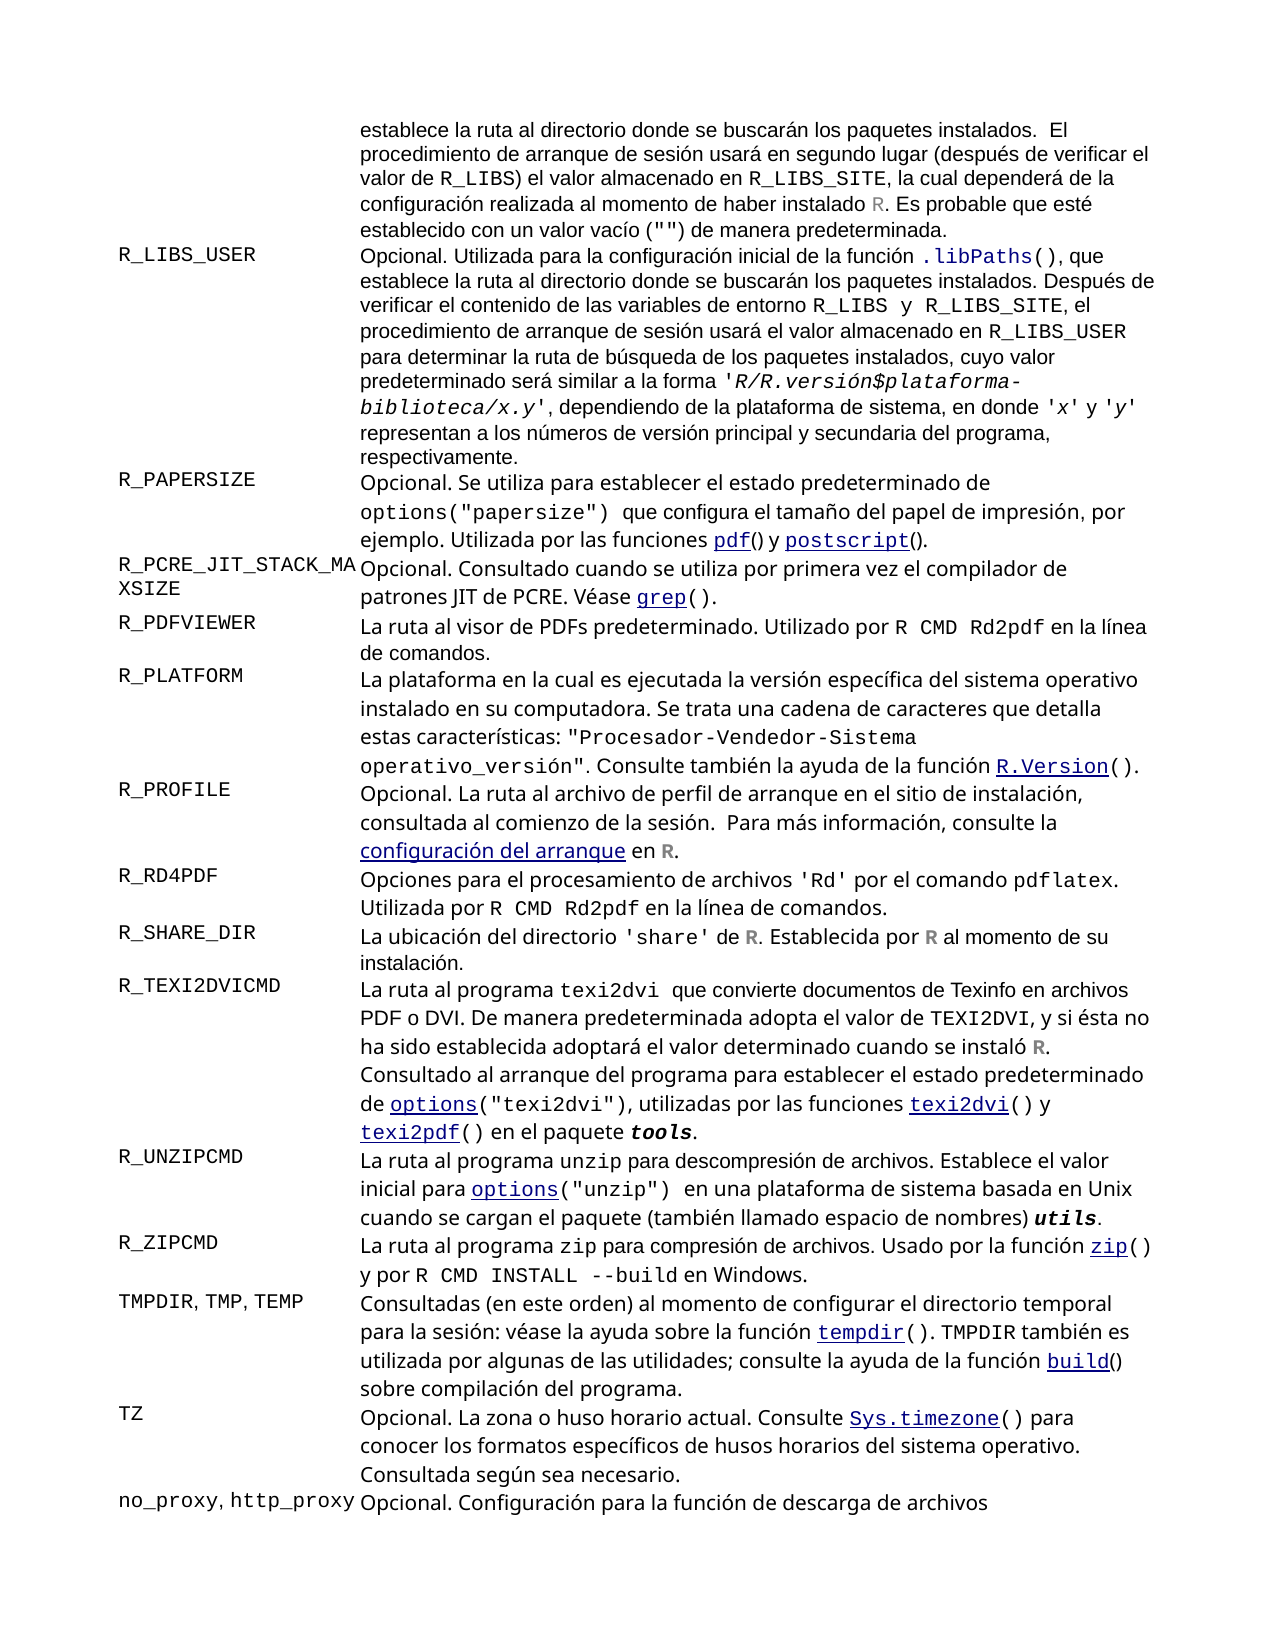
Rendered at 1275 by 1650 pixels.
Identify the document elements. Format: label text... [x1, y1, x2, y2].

table_cell R_PLATFORM [118, 665, 360, 779]
table_cell Opcional. La zona o huso horario actual. Consulte Sys.timezone() para conocer los formatos específicos de husos horarios del sistema operativo. Consultada según sea necesario. [360, 1403, 1157, 1488]
table_cell Opcional. La ruta al archivo de perfil de arranque en el sitio de instalación, consultada al comienzo de la sesión. Para más información, consulte la configuración del arranque en R. [360, 779, 1157, 865]
table_cell R_TEXI2DVICMD [118, 975, 360, 1146]
table_cell Opciones para el procesamiento de archivos 'Rd' por el comando pdflatex. Utilizada por R CMD Rd2pdf en la línea de comandos. [360, 865, 1157, 922]
table_cell [118, 118, 360, 243]
table_cell R_ZIPCMD [118, 1232, 360, 1289]
table_cell R_SHARE_DIR [118, 922, 360, 975]
table_cell establece la ruta al directorio donde se buscarán los paquetes instalados. El procedimiento de arranque de sesión usará en segundo lugar (después de verificar el valor de R_LIBS) el valor almacenado en R_LIBS_SITE, la cual dependerá de la configuración realizada al momento de haber instalado R. Es probable que esté establecido con un valor vacío ("") de manera predeterminada. [360, 118, 1157, 243]
table_cell R_PCRE_JIT_STACK_MAXSIZE [118, 554, 360, 612]
table_cell TMPDIR, TMP, TEMP [118, 1289, 360, 1403]
table_cell Opcional. Consultado cuando se utiliza por primera vez el compilador de patrones JIT de PCRE. Véase grep(). [360, 554, 1157, 612]
table_cell Opcional. Utilizada para la configuración inicial de la función .libPaths(), que establece la ruta al directorio donde se buscarán los paquetes instalados. Después de verificar el contenido de las variables de entorno R_LIBS y R_LIBS_SITE, el procedimiento de arranque de sesión usará el valor almacenado en R_LIBS_USER para determinar la ruta de búsqueda de los paquetes instalados, cuyo valor predeterminado será similar a la forma 'R/R.versión$plataforma-biblioteca/x.y', dependiendo de la plataforma de sistema, en donde 'x' y 'y' representan a los números de versión principal y secundaria del programa, respectivamente. [360, 244, 1157, 468]
table_cell Consultadas (en este orden) al momento de configurar el directorio temporal para la sesión: véase la ayuda sobre la función tempdir(). TMPDIR también es utilizada por algunas de las utilidades; consulte la ayuda de la función build() sobre compilación del programa. [360, 1289, 1157, 1403]
table_cell R_UNZIPCMD [118, 1146, 360, 1232]
table_cell R_LIBS_USER [118, 244, 360, 468]
table_cell La ruta al programa unzip para descompresión de archivos. Establece el valor inicial para options("unzip") en una plataforma de sistema basada en Unix cuando se cargan el paquete (también llamado espacio de nombres) utils. [360, 1146, 1157, 1232]
table_cell R_PROFILE [118, 779, 360, 865]
table_cell La ruta al visor de PDFs predeterminado. Utilizado por R CMD Rd2pdf en la línea de comandos. [360, 612, 1157, 665]
table_cell La ruta al programa texi2dvi que convierte documentos de Texinfo en archivos PDF o DVI. De manera predeterminada adopta el valor de TEXI2DVI, y si ésta no ha sido establecida adoptará el valor determinado cuando se instaló R. Consultado al arranque del programa para establecer el estado predeterminado de options("texi2dvi"), utilizadas por las funciones texi2dvi() y texi2pdf() en el paquete tools. [360, 975, 1157, 1146]
table_cell Opcional. Configuración para la función de descarga de archivos [360, 1488, 1157, 1532]
table_cell TZ [118, 1403, 360, 1488]
table_cell no_proxy, http_proxy [118, 1488, 360, 1532]
table_cell R_PDFVIEWER [118, 612, 360, 665]
table_cell R_RD4PDF [118, 865, 360, 922]
table_cell La plataforma en la cual es ejecutada la versión específica del sistema operativo instalado en su computadora. Se trata una cadena de caracteres que detalla estas características: "Procesador-Vendedor-Sistema operativo_versión". Consulte también la ayuda de la función R.Version(). [360, 665, 1157, 779]
table_cell Opcional. Se utiliza para establecer el estado predeterminado de options("papersize") que configura el tamaño del papel de impresión, por ejemplo. Utilizada por las funciones pdf() y postscript(). [360, 469, 1157, 554]
table_cell La ruta al programa zip para compresión de archivos. Usado por la función zip() y por R CMD INSTALL --build en Windows. [360, 1232, 1157, 1289]
table_cell La ubicación del directorio 'share' de R. Establecida por R al momento de su instalación. [360, 922, 1157, 975]
table_cell R_PAPERSIZE [118, 469, 360, 554]
